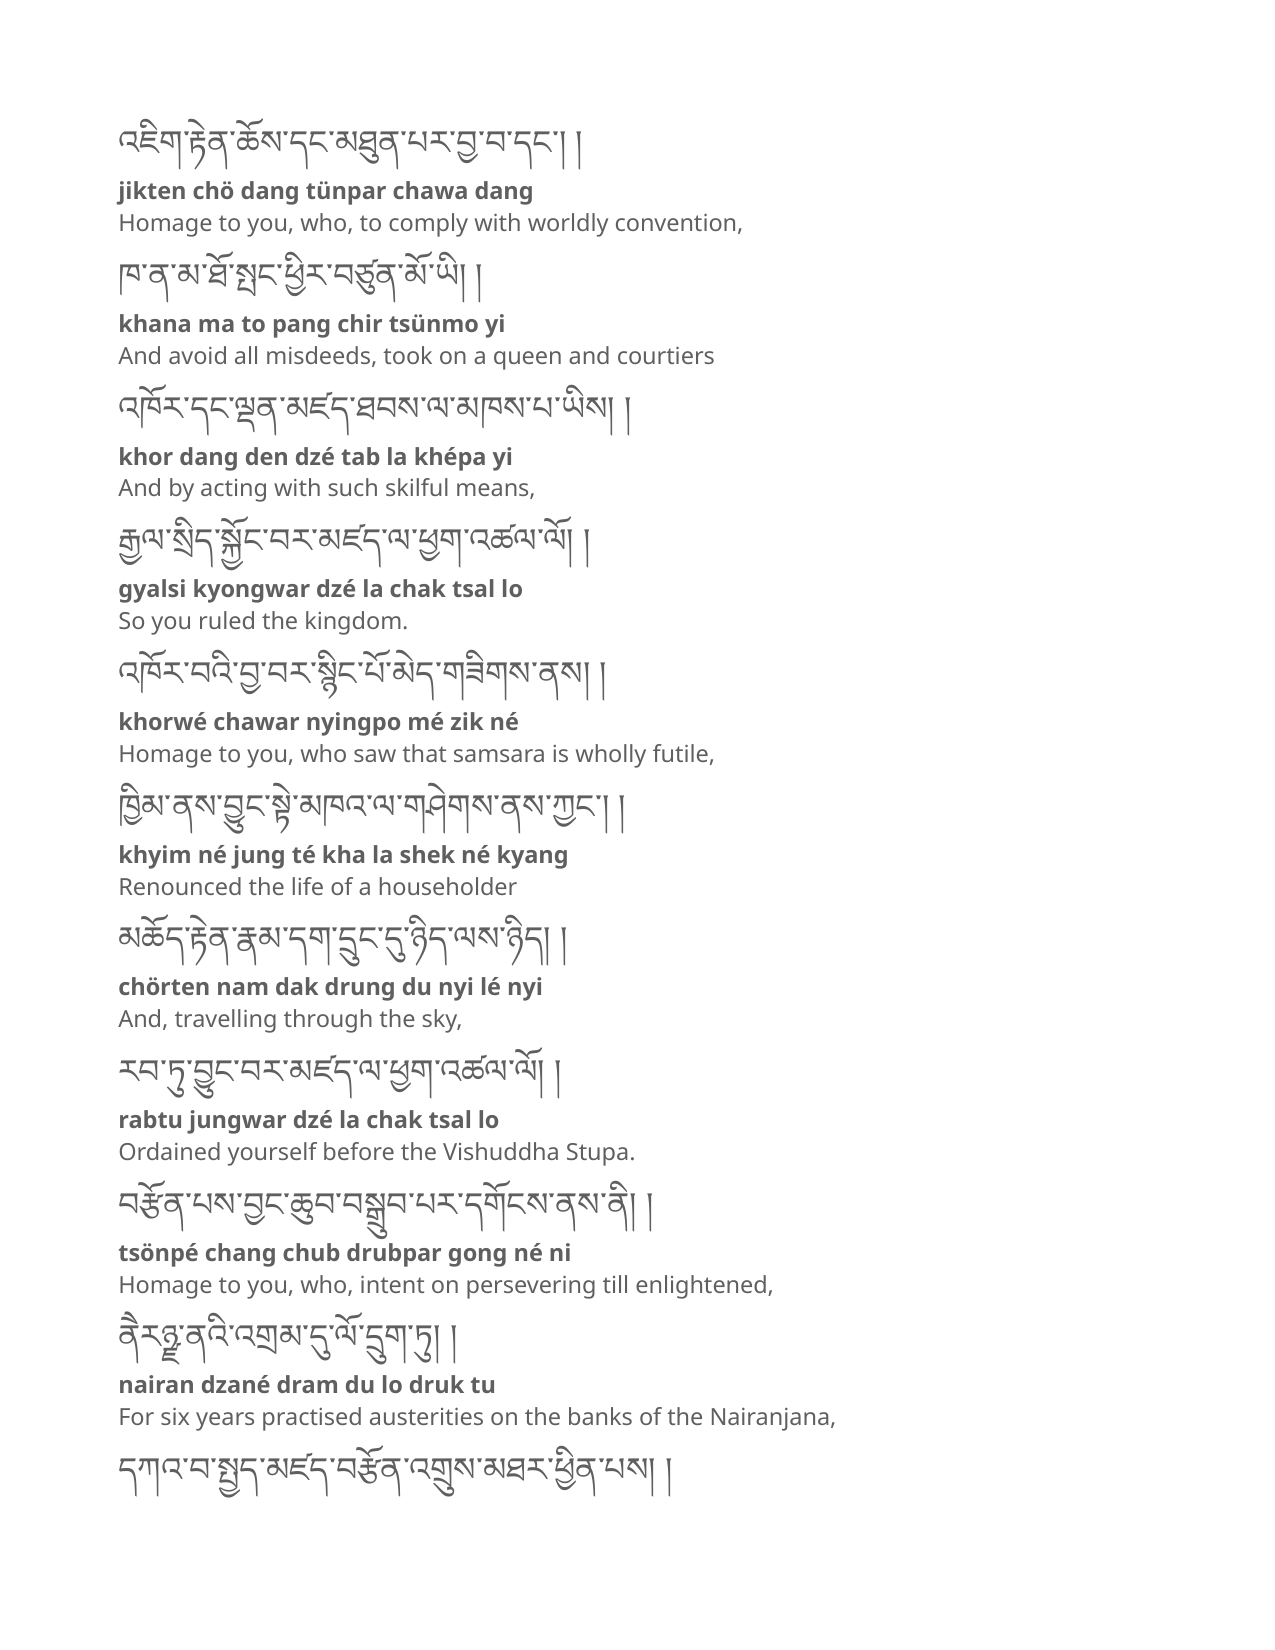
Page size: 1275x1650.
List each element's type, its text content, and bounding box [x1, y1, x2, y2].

text འཁོར་དང་ལྡན་མཛད་ཐབས་ལ་མཁས་པ་ཡིས། ། [118, 383, 1157, 433]
text rabtu jungwar dzé la chak tsal lo [118, 1103, 1157, 1135]
text So you ruled the kingdom. [118, 604, 1157, 636]
text khana ma to pang chir tsünmo yi [118, 307, 1157, 339]
text jikten chö dang tünpar chawa dang [118, 174, 1157, 206]
text Renounced the life of a householder [118, 870, 1157, 902]
text khor dang den dzé tab la khépa yi [118, 440, 1157, 472]
text For six years practised austerities on the banks of the Nairanjana, [118, 1401, 1157, 1433]
text མཆོད་རྟེན་རྣམ་དག་དྲུང་དུ་ཉིད་ལས་ཉིད། ། [118, 914, 1157, 964]
text ནཻརཉྫ་ནའི་འགྲམ་དུ་ལོ་དྲུག་ཏུ། ། [118, 1312, 1157, 1362]
text རབ་ཏུ་བྱུང་བར་མཛད་ལ་ཕྱག་འཚལ་ལོ། ། [118, 1047, 1157, 1097]
text khyim né jung té kha la shek né kyang [118, 838, 1157, 870]
text Ordained yourself before the Vishuddha Stupa. [118, 1135, 1157, 1167]
text Homage to you, who, intent on persevering till enlightened, [118, 1268, 1157, 1300]
text རྒྱལ་སྲིད་སྐྱོང་བར་མཛད་ལ་ཕྱག་འཚལ་ལོ། ། [118, 516, 1157, 566]
text khorwé chawar nyingpo mé zik né [118, 705, 1157, 737]
text འཁོར་བའི་བྱ་བར་སྙིང་པོ་མེད་གཟིགས་ནས། ། [118, 649, 1157, 699]
text gyalsi kyongwar dzé la chak tsal lo [118, 572, 1157, 604]
text chörten nam dak drung du nyi lé nyi [118, 971, 1157, 1003]
text Homage to you, who, to comply with worldly convention, [118, 206, 1157, 238]
text And avoid all misdeeds, took on a queen and courtiers [118, 339, 1157, 371]
text And by acting with such skilful means, [118, 472, 1157, 504]
text And, travelling through the sky, [118, 1003, 1157, 1034]
text བརྩོན་པས་བྱང་ཆུབ་བསྒྲུབ་པར་དགོངས་ནས་ནི། ། [118, 1180, 1157, 1230]
text Homage to you, who saw that samsara is wholly futile, [118, 737, 1157, 769]
text འཇིག་རྟེན་ཆོས་དང་མཐུན་པར་བྱ་བ་དང༌། ། [118, 118, 1157, 168]
text ཁ་ན་མ་ཐོ་སྤང་ཕྱིར་བཙུན་མོ་ཡི། ། [118, 251, 1157, 301]
text ཁྱིམ་ནས་བྱུང་སྟེ་མཁའ་ལ་གཤེགས་ནས་ཀྱང༌། ། [118, 782, 1157, 832]
text tsönpé chang chub drubpar gong né ni [118, 1236, 1157, 1268]
text nairan dzané dram du lo druk tu [118, 1369, 1157, 1401]
text དཀའ་བ་སྤྱད་མཛད་བརྩོན་འགྲུས་མཐར་ཕྱིན་པས། ། [118, 1445, 1157, 1495]
